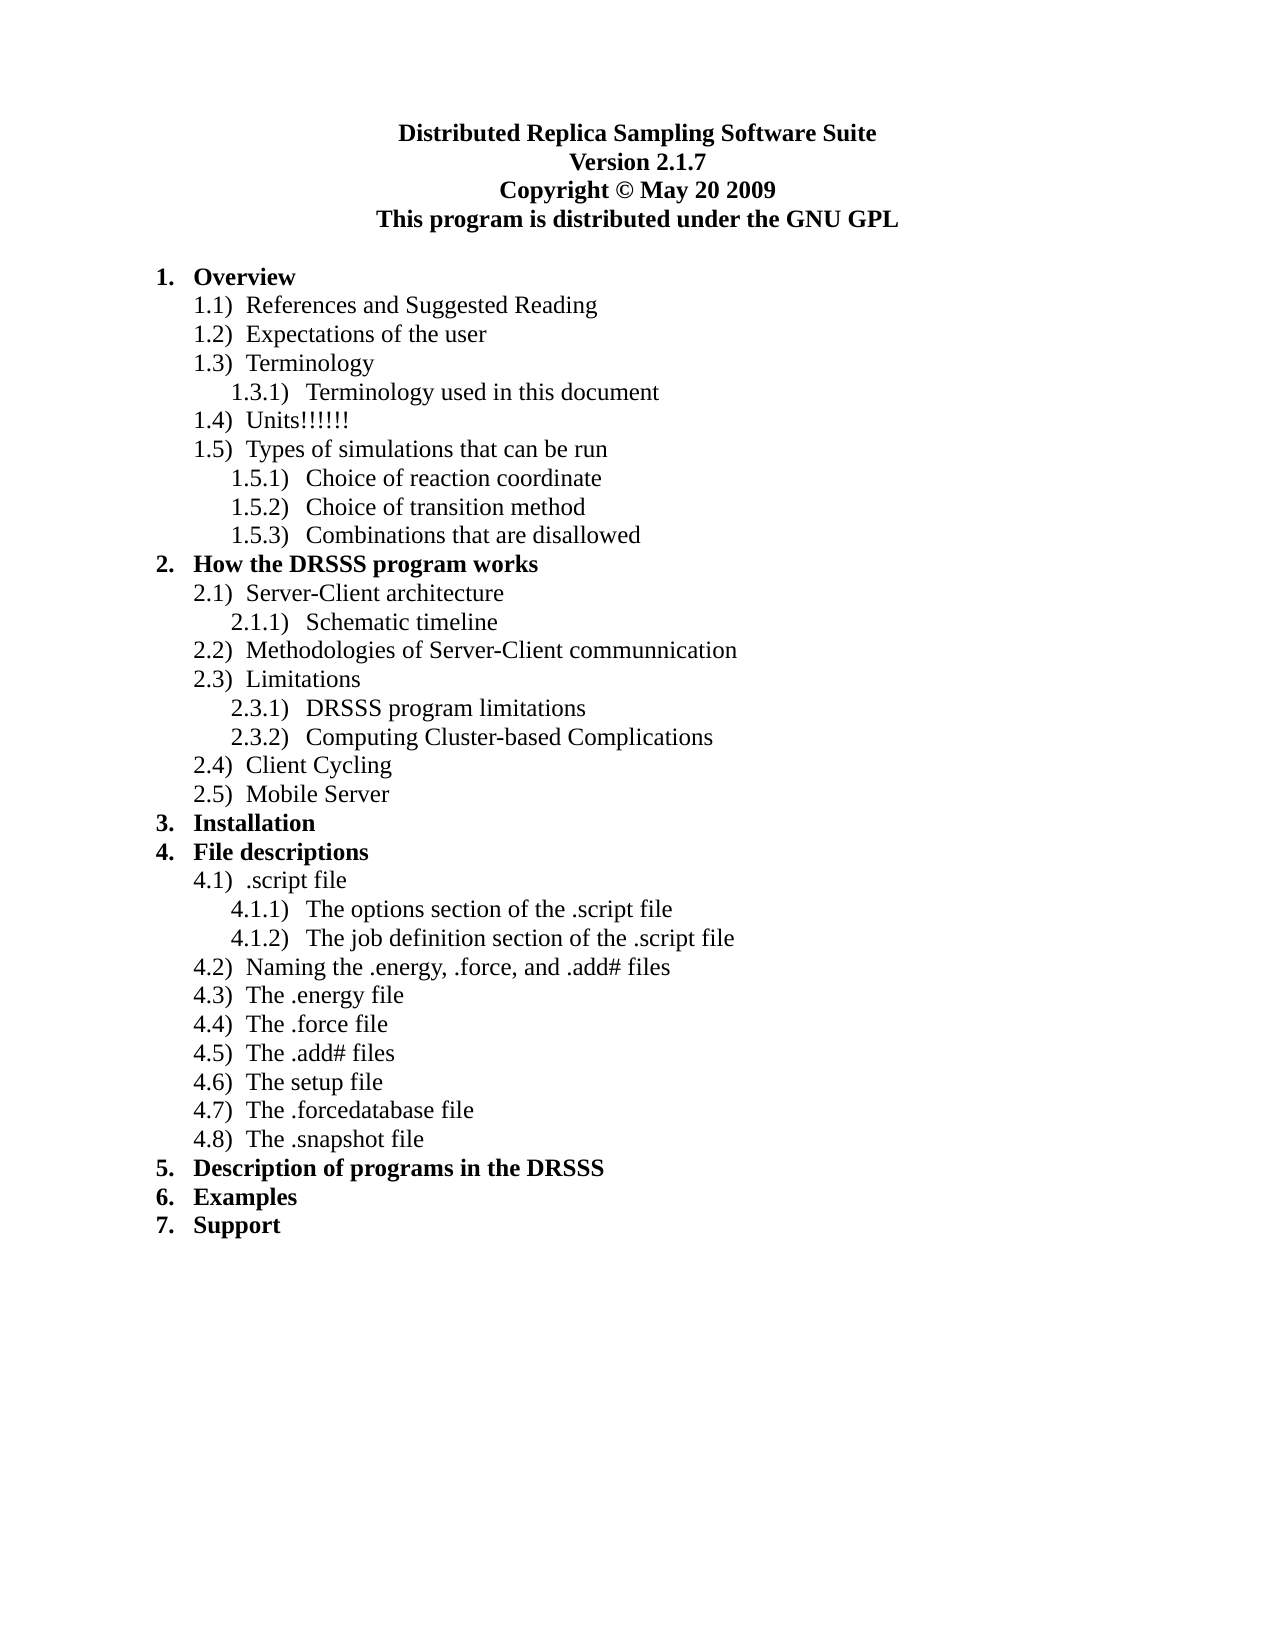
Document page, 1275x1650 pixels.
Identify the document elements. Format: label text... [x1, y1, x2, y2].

list Schematic timeline [231, 607, 1157, 636]
list Units!!!!!! [193, 406, 1157, 434]
list Overview [156, 262, 1157, 291]
text Copyright © May 20 2009 [118, 176, 1157, 204]
list The .forcedatabase file [193, 1096, 1157, 1124]
list Client Cycling [193, 751, 1157, 779]
text This program is distributed under the GNU GPL [118, 204, 1157, 233]
list Methodologies of Server-Client communnication [193, 636, 1157, 664]
list Combinations that are disallowed [231, 521, 1157, 549]
list Naming the .energy, .force, and .add# files [193, 952, 1157, 981]
list Choice of transition method [231, 492, 1157, 521]
list The .energy file [193, 981, 1157, 1009]
list Support [156, 1211, 1157, 1239]
list The options section of the .script file [231, 894, 1157, 923]
list Server-Client architecture [193, 578, 1157, 607]
list The .add# files [193, 1038, 1157, 1067]
list Terminology used in this document [231, 377, 1157, 406]
list Choice of reaction coordinate [231, 463, 1157, 492]
list Examples [156, 1182, 1157, 1211]
list .script file [193, 866, 1157, 894]
text Distributed Replica Sampling Software Suite [118, 118, 1157, 147]
list The .snapshot file [193, 1124, 1157, 1153]
list DRSSS program limitations [231, 693, 1157, 722]
list The setup file [193, 1067, 1157, 1096]
list Limitations [193, 664, 1157, 693]
list How the DRSSS program works [156, 549, 1157, 578]
list Installation [156, 808, 1157, 837]
list Description of programs in the DRSSS [156, 1153, 1157, 1182]
list Terminology [193, 348, 1157, 377]
list Computing Cluster-based Complications [231, 722, 1157, 751]
list The job definition section of the .script file [231, 923, 1157, 952]
list Types of simulations that can be run [193, 434, 1157, 463]
text Version 2.1.7 [118, 147, 1157, 176]
list References and Suggested Reading [193, 291, 1157, 319]
list File descriptions [156, 837, 1157, 866]
list The .force file [193, 1009, 1157, 1038]
list Expectations of the user [193, 319, 1157, 348]
list Mobile Server [193, 779, 1157, 808]
